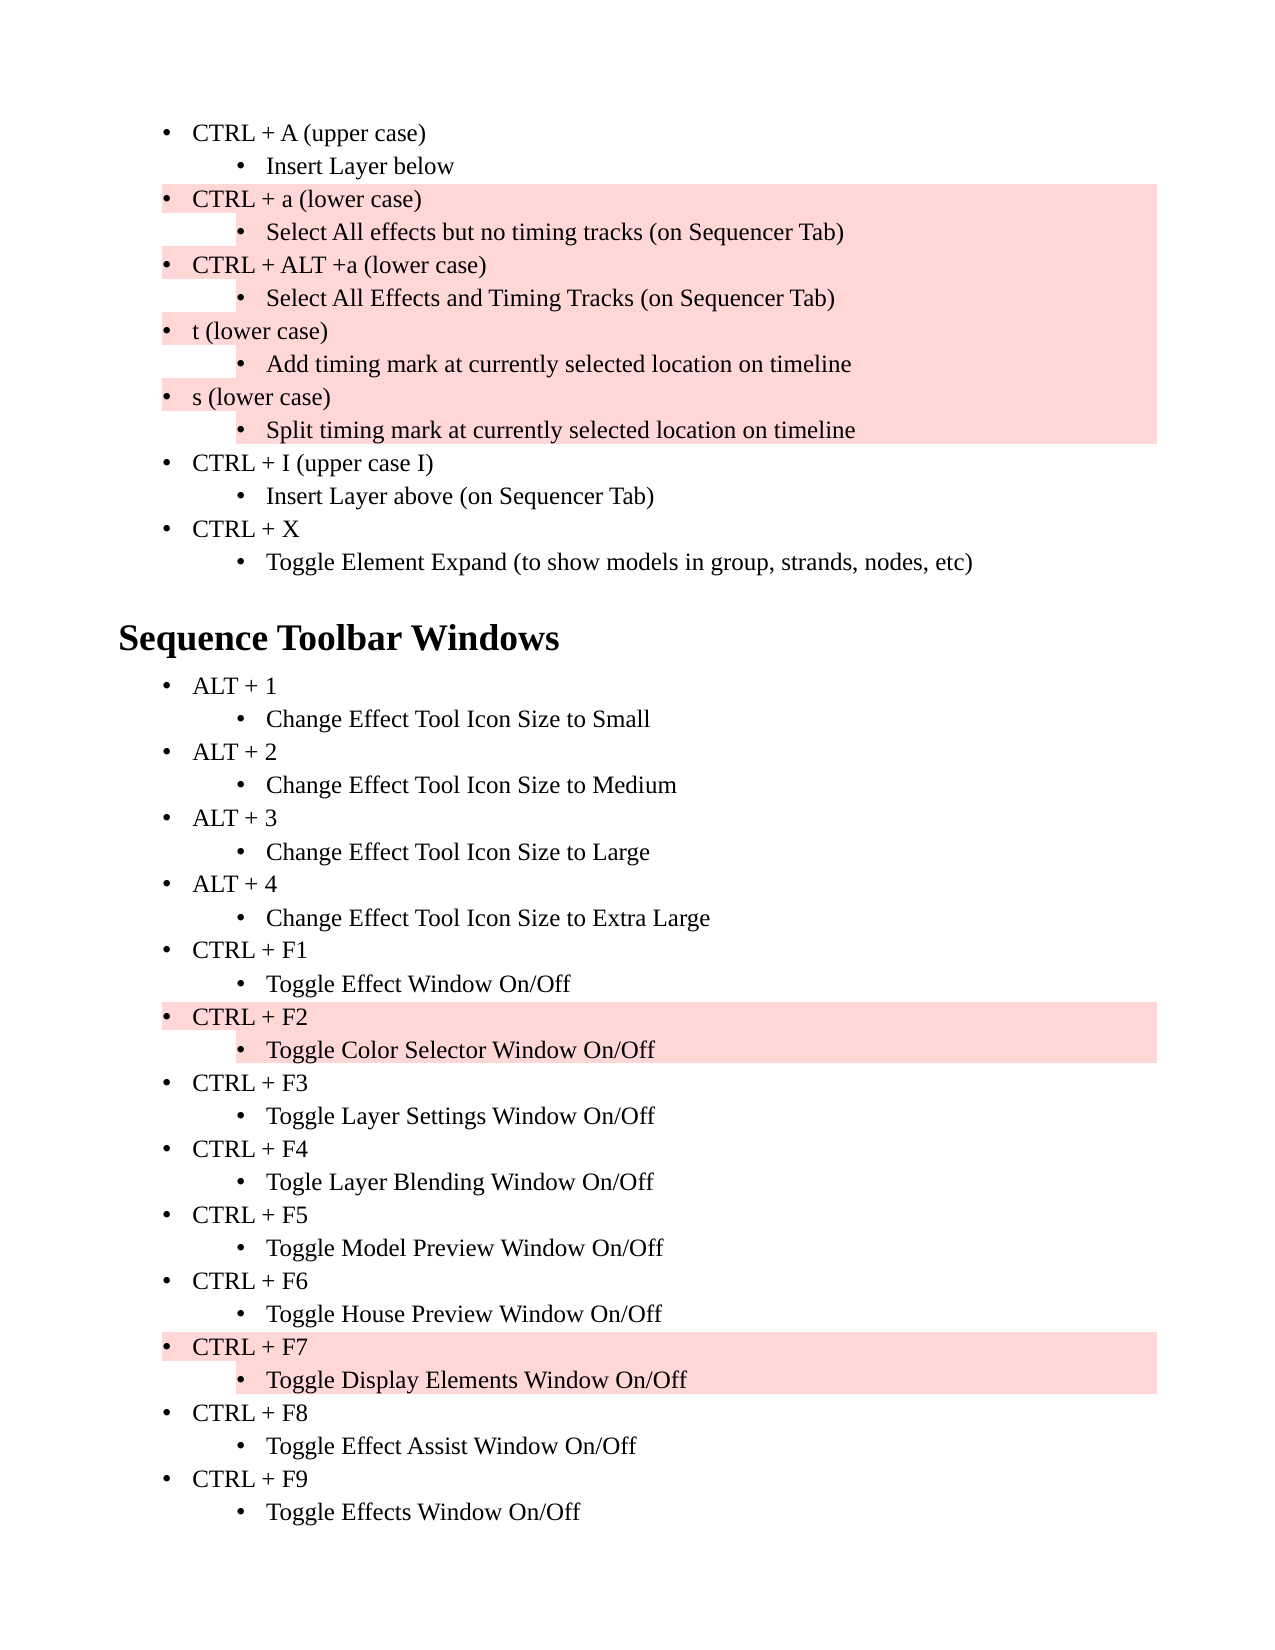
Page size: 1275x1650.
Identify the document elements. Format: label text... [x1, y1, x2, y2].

list Change Effect Tool Icon Size to Small [236, 704, 1157, 733]
list CTRL + F3 [162, 1068, 1157, 1096]
list CTRL + X [162, 514, 1157, 543]
list Togle Layer Blending Window On/Off [236, 1167, 1157, 1196]
list Insert Layer above (on Sequencer Tab) [236, 481, 1157, 510]
list CTRL + F8 [162, 1398, 1157, 1427]
list Insert Layer below [236, 151, 1157, 180]
list CTRL + F4 [162, 1134, 1157, 1162]
list Toggle Color Selector Window On/Off [236, 1035, 1157, 1063]
list CTRL + F1 [162, 936, 1157, 964]
list t (lower case) [162, 316, 1157, 345]
list Add timing mark at currently selected location on timeline [236, 349, 1157, 378]
subtitle Sequence Toolbar Windows [118, 616, 1157, 659]
list CTRL + ALT +a (lower case) [162, 250, 1157, 279]
list Change Effect Tool Icon Size to Extra Large [236, 903, 1157, 931]
list Toggle Effect Assist Window On/Off [236, 1431, 1157, 1460]
list Change Effect Tool Icon Size to Large [236, 837, 1157, 865]
list CTRL + F9 [162, 1464, 1157, 1493]
list Toggle House Preview Window On/Off [236, 1299, 1157, 1328]
list CTRL + F7 [162, 1332, 1157, 1361]
list Toggle Effect Window On/Off [236, 969, 1157, 997]
list Select All effects but no timing tracks (on Sequencer Tab) [236, 217, 1157, 246]
list ALT + 1 [162, 671, 1157, 700]
list ALT + 3 [162, 803, 1157, 832]
list ALT + 2 [162, 737, 1157, 766]
list CTRL + I (upper case I) [162, 448, 1157, 477]
list s (lower case) [162, 382, 1157, 411]
list Select All Effects and Timing Tracks (on Sequencer Tab) [236, 283, 1157, 312]
list Toggle Model Preview Window On/Off [236, 1233, 1157, 1262]
list ALT + 4 [162, 869, 1157, 898]
list Toggle Display Elements Window On/Off [236, 1365, 1157, 1394]
list Toggle Effects Window On/Off [236, 1497, 1157, 1526]
list Toggle Element Expand (to show models in group, strands, nodes, etc) [236, 547, 1157, 576]
list CTRL + F5 [162, 1200, 1157, 1228]
list CTRL + A (upper case) [162, 118, 1157, 147]
list Toggle Layer Settings Window On/Off [236, 1101, 1157, 1129]
list Change Effect Tool Icon Size to Medium [236, 771, 1157, 799]
list CTRL + F6 [162, 1266, 1157, 1294]
list CTRL + F2 [162, 1002, 1157, 1030]
list CTRL + a (lower case) [162, 184, 1157, 213]
list Split timing mark at currently selected location on timeline [236, 415, 1157, 444]
